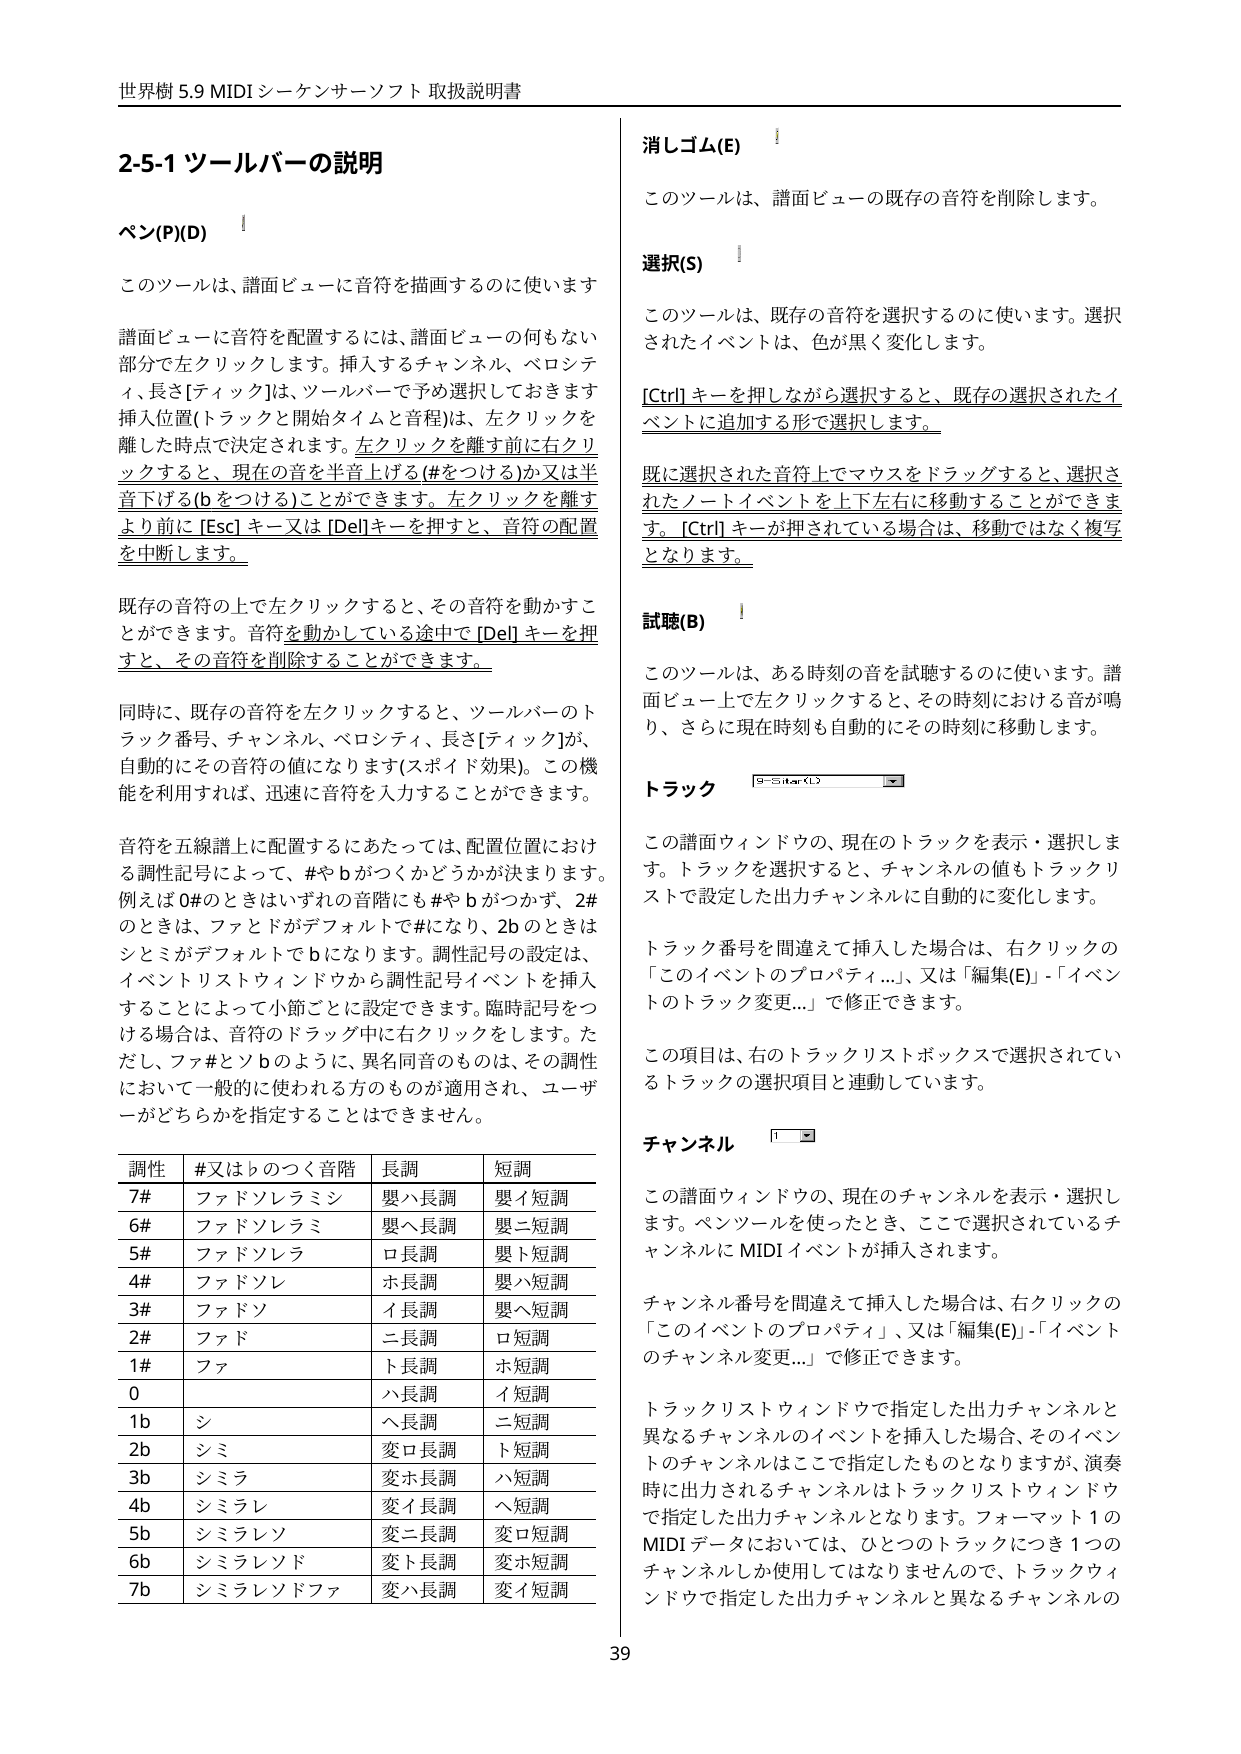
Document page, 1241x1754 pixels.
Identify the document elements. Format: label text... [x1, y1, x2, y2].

text チャンネル [642, 1120, 1122, 1157]
table_cell 変イ長調 [372, 1492, 483, 1519]
table_cell 嬰イ短調 [484, 1184, 596, 1211]
table_header #又は♭のつく音階 [184, 1155, 371, 1182]
table_cell ロ長調 [372, 1240, 483, 1267]
table_cell 5b [118, 1520, 183, 1547]
table_cell ホ長調 [372, 1268, 483, 1295]
text 既に選択された音符上でマウスをドラッグすると、選択さ [642, 460, 1122, 483]
table_cell 3# [118, 1296, 183, 1323]
text このツールは、譜面ビューの既存の音符を削除します。 [642, 183, 1122, 210]
table_cell 嬰ニ短調 [484, 1212, 596, 1239]
table_cell ファドソレラ [184, 1240, 371, 1267]
table_cell 変ハ長調 [372, 1576, 483, 1603]
text チャンネル番号を間違えて挿入した場合は、右クリックの「このイベントのプロパティ」、又は「編集(E)」-「イベントのチャンネル変更...」で修正できます。 [642, 1289, 1122, 1369]
text トラック [642, 765, 1122, 802]
table_cell 変ホ短調 [484, 1548, 596, 1575]
table_cell 変ロ長調 [372, 1436, 483, 1463]
text [Ctrl] キーを押しながら選択すると、既存の選択されたイ [642, 381, 1122, 404]
picture [752, 774, 907, 788]
table_cell ハ長調 [372, 1380, 483, 1407]
table_cell [184, 1380, 371, 1407]
table_cell 3b [118, 1464, 183, 1491]
table_cell 5# [118, 1240, 183, 1267]
table_cell 嬰ハ短調 [484, 1268, 596, 1295]
table_cell シ [184, 1408, 371, 1435]
table_cell ロ短調 [484, 1324, 596, 1351]
text 選択(S) [642, 236, 1122, 276]
table_cell 1b [118, 1408, 183, 1435]
table_header 長調 [372, 1155, 483, 1182]
table_cell ヘ短調 [484, 1492, 596, 1519]
text ベントに追加する形で選択します。 [642, 407, 1122, 435]
text ペン(P)(D) [118, 205, 598, 245]
table_cell シミラレソド [184, 1548, 371, 1575]
table_cell 変ホ長調 [372, 1464, 483, 1491]
text 既存の音符の上で左クリックすると、その音符を動かすことができます。音符を動かしている途中で [Del] キーを押すと、その音符を削除することができます。 [118, 592, 598, 672]
text トラックリストウィンドウで指定した出力チャンネルと異なるチャンネルのイベントを挿入した場合、そのイベントのチャンネルはここで指定したものとなりますが、演奏時に出力されるチャンネルはトラックリストウィンドウで指定した出力チャンネルとなります。フォーマット1のMIDIデータにおいては、ひとつのトラックにつき1つのチャンネルしか使用してはなりませんので、トラックウィンドウで指定した出力チャンネルと異なるチャンネルの [642, 1395, 1122, 1611]
table_cell 6# [118, 1212, 183, 1239]
text 譜面ビューに音符を配置するには、譜面ビューの何もない部分で左クリックします。挿入するチャンネル、ベロシティ、長さ[ティック]は、ツールバーで予め選択しておきます。挿入位置(トラックと開始タイムと音程)は、左クリックを離した時点で決定されます。左クリックを離す前に右クリックすると、現在の音を半音上げる(#をつける)か又は半音下げる(bをつける)ことができます。左クリックを離すより前に [Esc] キー又は [Del]キーを押すと、音符の配置を中断します。 [118, 512, 598, 535]
text す。 [Ctrl] キーが押されている場合は、移動ではなく複写 [642, 514, 1122, 537]
table_cell 4b [118, 1492, 183, 1519]
text 譜面ビューに音符を配置するには、譜面ビューの何もない部分で左クリックします。挿入するチャンネル、ベロシティ、長さ[ティック]は、ツールバーで予め選択しておきます。挿入位置(トラックと開始タイムと音程)は、左クリックを離した時点で決定されます。左クリックを離す前に右クリックすると、現在の音を半音上げる(#をつける)か又は半音下げる(bをつける)ことができます。左クリックを離すより前に [Esc] キー又は [Del]キーを押すと、音符の配置を中断します。 [118, 539, 598, 566]
text このツールは、ある時刻の音を試聴するのに使います。譜面ビュー上で左クリックすると、その時刻における音が鳴り、さらに現在時刻も自動的にその時刻に移動します。 [642, 659, 1122, 740]
table_cell ファ [184, 1352, 371, 1379]
table_cell シミラレ [184, 1492, 371, 1519]
text れたノートイベントを上下左右に移動することができま [642, 487, 1122, 510]
table_cell 2# [118, 1324, 183, 1351]
picture [775, 127, 779, 144]
subtitle 2-5-1 ツールバーの説明 [118, 144, 598, 180]
table_cell ニ短調 [484, 1408, 596, 1435]
table_cell シミラレソドファ [184, 1576, 371, 1603]
table_cell シミラレソ [184, 1520, 371, 1547]
text となります。 [642, 541, 1122, 568]
table_cell 変ト長調 [372, 1548, 483, 1575]
table_cell 7b [118, 1576, 183, 1603]
text トラック番号を間違えて挿入した場合は、右クリックの「このイベントのプロパティ...」、又は「編集(E)」-「イベントのトラック変更...」で修正できます。 [642, 934, 1122, 1015]
table_header 調性 [118, 1155, 183, 1182]
table_cell 4# [118, 1268, 183, 1295]
text この譜面ウィンドウの、現在のチャンネルを表示・選択します。ペンツールを使ったとき、ここで選択されているチャンネルにMIDIイベントが挿入されます。 [642, 1182, 1122, 1263]
text 音符を五線譜上に配置するにあたっては、配置位置における調性記号によって、#やbがつくかどうかが決まります。 [118, 831, 598, 885]
table_cell イ短調 [484, 1380, 596, 1407]
table_cell ファド [184, 1324, 371, 1351]
table_cell 嬰ハ長調 [372, 1184, 483, 1211]
table_cell 2b [118, 1436, 183, 1463]
table_cell 7# [118, 1184, 183, 1211]
text この譜面ウィンドウの、現在のトラックを表示・選択します。トラックを選択すると、チャンネルの値もトラックリストで設定した出力チャンネルに自動的に変化します。 [642, 828, 1122, 908]
table_header 短調 [484, 1155, 596, 1182]
table_cell ヘ長調 [372, 1408, 483, 1435]
table_cell 嬰ヘ短調 [484, 1296, 596, 1323]
picture [770, 1129, 816, 1143]
table_cell 嬰ト短調 [484, 1240, 596, 1267]
table_cell 0 [118, 1380, 183, 1407]
table_cell 1# [118, 1352, 183, 1379]
table_cell ニ長調 [372, 1324, 483, 1351]
text 試聴(B) [642, 594, 1122, 633]
table_cell ト長調 [372, 1352, 483, 1379]
text 消しゴム(E) [642, 118, 1122, 158]
text この項目は、右のトラックリストボックスで選択されているトラックの選択項目と連動しています。 [642, 1041, 1122, 1094]
table_cell イ長調 [372, 1296, 483, 1323]
text 譜面ビューに音符を配置するには、譜面ビューの何もない部分で左クリックします。挿入するチャンネル、ベロシティ、長さ[ティック]は、ツールバーで予め選択しておきます。挿入位置(トラックと開始タイムと音程)は、左クリックを離した時点で決定されます。左クリックを離す前に右クリックすると、現在の音を半音上げる(#をつける)か又は半音下げる(bをつける)ことができます。左クリックを離すより前に [Esc] キー又は [Del]キーを押すと、音符の配置を中断します。 [118, 323, 598, 508]
text 例えば0#のときはいずれの音階にも#やbがつかず、2#のときは、ファとドがデフォルトで#になり、2bのときはシとミがデフォルトでbになります。調性記号の設定は、イベントリストウィンドウから調性記号イベントを挿入することによって小節ごとに設定できます。臨時記号をつける場合は、音符のドラッグ中に右クリックをします。ただし、ファ#とソbのように、異名同音のものは、その調性において一般的に使われる方のものが適用され、ユーザーがどちらかを指定することはできません。 [118, 885, 598, 1128]
table_cell ホ短調 [484, 1352, 596, 1379]
table_cell 6b [118, 1548, 183, 1575]
text 同時に、既存の音符を左クリックすると、ツールバーのトラック番号、チャンネル、ベロシティ、長さ[ティック]が、自動的にその音符の値になります(スポイド効果)。この機能を利用すれば、迅速に音符を入力することができます。 [118, 698, 598, 806]
table_cell ファドソレ [184, 1268, 371, 1295]
table_cell ファドソレラミシ [184, 1184, 371, 1211]
table_cell 嬰ヘ長調 [372, 1212, 483, 1239]
table_cell シミラ [184, 1464, 371, 1491]
table_cell 変ロ短調 [484, 1520, 596, 1547]
text このツールは、既存の音符を選択するのに使います。選択されたイベントは、色が黒く変化します。 [642, 301, 1122, 355]
table_cell ト短調 [484, 1436, 596, 1463]
table_cell ハ短調 [484, 1464, 596, 1491]
table_cell 変ニ長調 [372, 1520, 483, 1547]
table_cell ファドソレラミ [184, 1212, 371, 1239]
text このツールは、譜面ビューに音符を描画するのに使います。 [118, 271, 598, 298]
table_cell シミ [184, 1436, 371, 1463]
table_cell ファドソ [184, 1296, 371, 1323]
table_cell 変イ短調 [484, 1576, 596, 1603]
